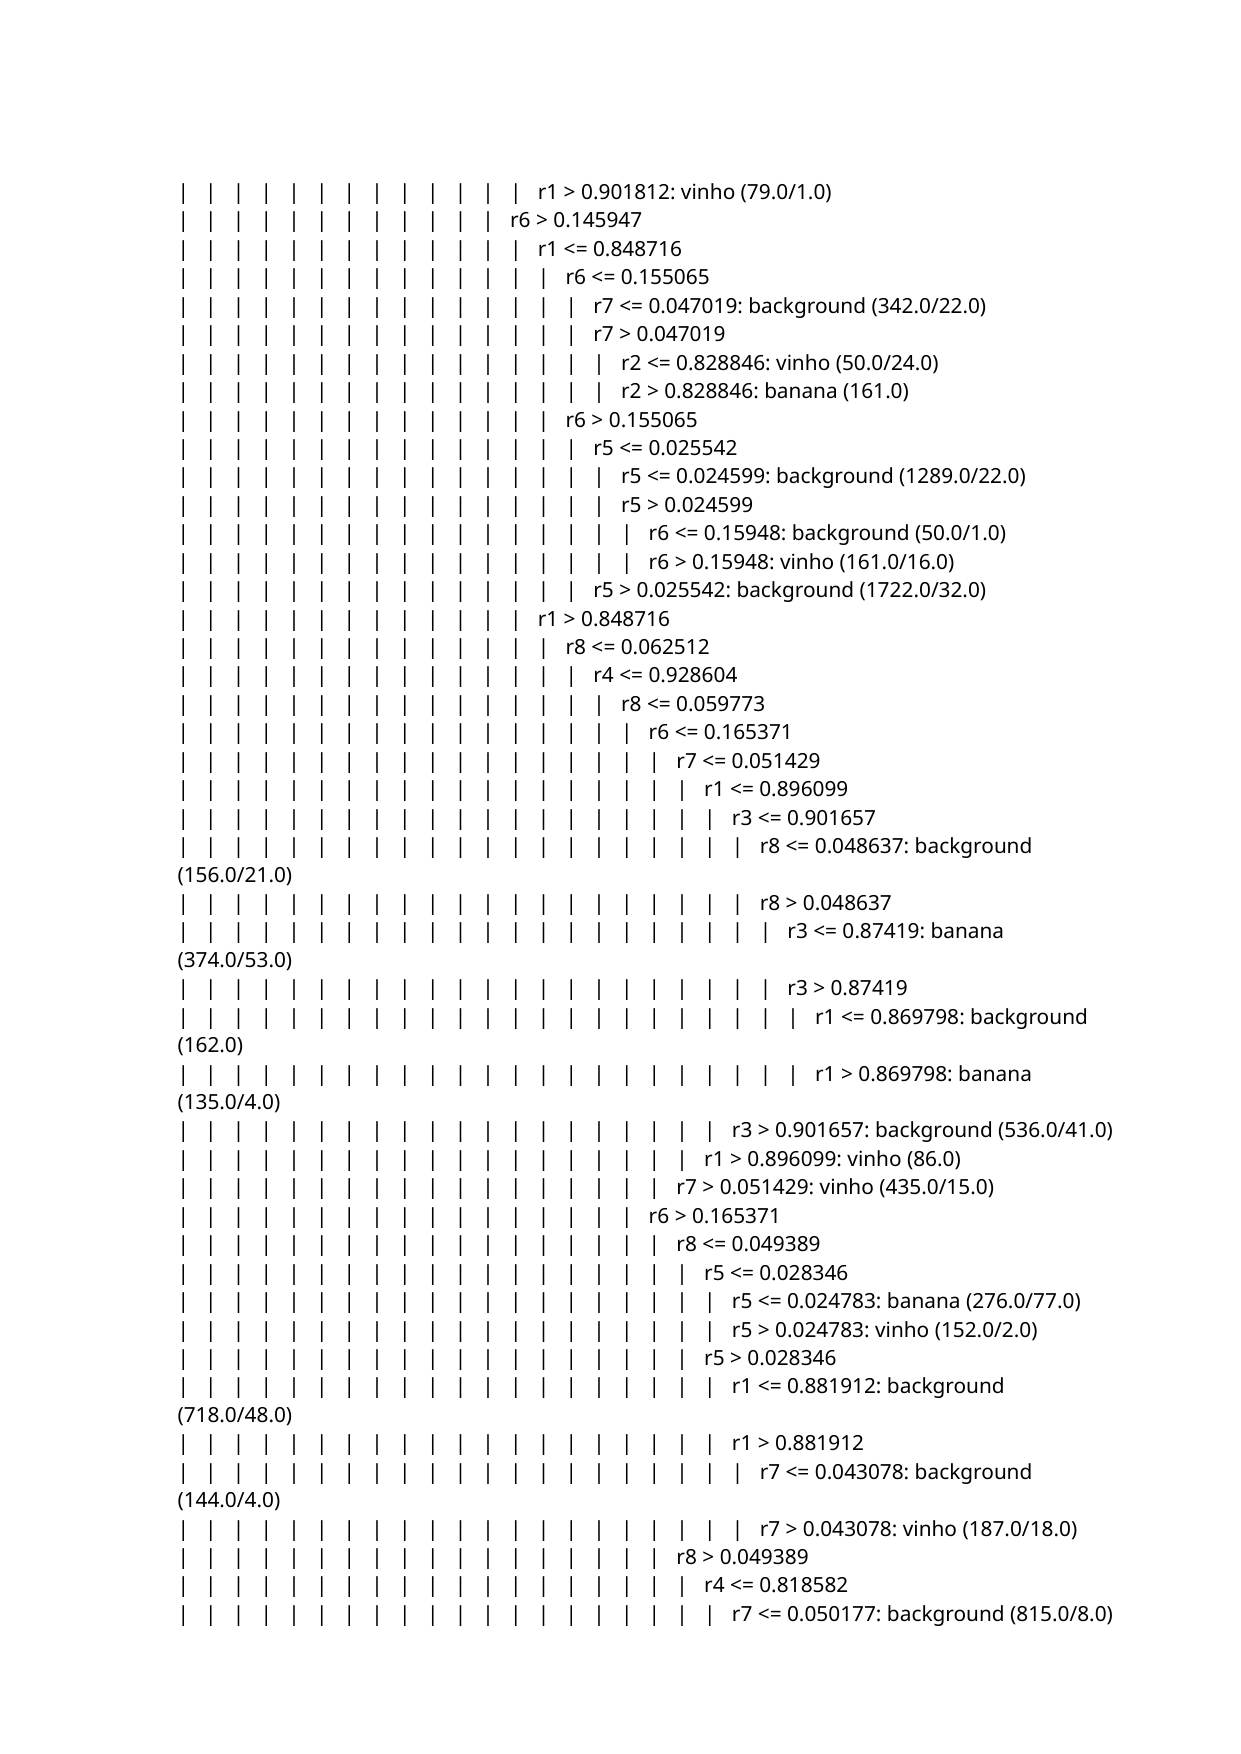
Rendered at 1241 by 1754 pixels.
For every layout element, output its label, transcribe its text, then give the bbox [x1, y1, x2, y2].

text | | | | | | | | | | | | | | | | | | r7 > 0.051429: vinho (435.0/15.0) [177, 1172, 1122, 1201]
text | | | | | | | | | | | | | | | | r5 > 0.024599 [177, 490, 1122, 518]
text | | | | | | | | | | | | | | | r5 <= 0.025542 [177, 433, 1122, 462]
text | | | | | | | | | | | | | | | | | r6 > 0.165371 [177, 1201, 1122, 1229]
text | | | | | | | | | | | | | | | | r8 <= 0.059773 [177, 689, 1122, 717]
text | | | | | | | | | | | | | | | | r2 <= 0.828846: vinho (50.0/24.0) [177, 348, 1122, 376]
text | | | | | | | | | | | | | r1 > 0.848716 [177, 604, 1122, 632]
text | | | | | | | | | | | | | | | | | r6 <= 0.15948: background (50.0/1.0) [177, 518, 1122, 547]
text | | | | | | | | | | | | | | | | | | | | r1 > 0.881912 [177, 1428, 1122, 1457]
text | | | | | | | | | | | | | | | | | | | | r5 <= 0.024783: banana (276.0/77.0) [177, 1286, 1122, 1315]
text | | | | | | | | | | | | | | | | | | | | r3 <= 0.901657 [177, 803, 1122, 831]
text | | | | | | | | | | | | | | r6 > 0.155065 [177, 405, 1122, 433]
text | | | | | | | | | | | | | | | | | | | | | | | r1 <= 0.869798: background (162.0) [177, 1002, 1122, 1059]
text | | | | | | | | | | | | | | | | | | | | | r8 <= 0.048637: background (156.0/21.0) [177, 831, 1122, 888]
text | | | | | | | | | | | | | | | | | | r8 > 0.049389 [177, 1542, 1122, 1571]
text | | | | | | | | | | | | | | | | | | | | | r8 > 0.048637 [177, 888, 1122, 917]
text | | | | | | | | | | | | | | | | | | | | | r7 > 0.043078: vinho (187.0/18.0) [177, 1514, 1122, 1542]
text | | | | | | | | | | | | | | | r4 <= 0.928604 [177, 661, 1122, 689]
text | | | | | | | | | | | | | r1 > 0.901812: vinho (79.0/1.0) [177, 177, 1122, 206]
text | | | | | | | | | | | | | r1 <= 0.848716 [177, 234, 1122, 262]
text | | | | | | | | | | | | | | r6 <= 0.155065 [177, 262, 1122, 291]
text | | | | | | | | | | | | | | r8 <= 0.062512 [177, 632, 1122, 661]
text | | | | | | | | | | | | r6 > 0.145947 [177, 206, 1122, 234]
text | | | | | | | | | | | | | | | | | | | r5 <= 0.028346 [177, 1258, 1122, 1286]
text | | | | | | | | | | | | | | | | | | | | r7 <= 0.050177: background (815.0/8.0) [177, 1599, 1122, 1627]
text | | | | | | | | | | | | | | | r7 > 0.047019 [177, 319, 1122, 348]
text | | | | | | | | | | | | | | | | | | | | r1 <= 0.881912: background (718.0/48.0) [177, 1372, 1122, 1428]
text | | | | | | | | | | | | | | | | | | | | | r7 <= 0.043078: background (144.0/4.0) [177, 1457, 1122, 1514]
text | | | | | | | | | | | | | | | | | | | r1 <= 0.896099 [177, 774, 1122, 803]
text | | | | | | | | | | | | | | | | r2 > 0.828846: banana (161.0) [177, 376, 1122, 405]
text | | | | | | | | | | | | | | | r5 > 0.025542: background (1722.0/32.0) [177, 575, 1122, 604]
text | | | | | | | | | | | | | | | | | | | | | | r3 > 0.87419 [177, 973, 1122, 1002]
text | | | | | | | | | | | | | | | | | r6 > 0.15948: vinho (161.0/16.0) [177, 547, 1122, 575]
text | | | | | | | | | | | | | | | | | | r8 <= 0.049389 [177, 1229, 1122, 1258]
text | | | | | | | | | | | | | | | | | r6 <= 0.165371 [177, 717, 1122, 746]
text | | | | | | | | | | | | | | | | | | | | | | | r1 > 0.869798: banana (135.0/4.0) [177, 1059, 1122, 1116]
text | | | | | | | | | | | | | | | | r5 <= 0.024599: background (1289.0/22.0) [177, 462, 1122, 490]
text | | | | | | | | | | | | | | | | | | | r1 > 0.896099: vinho (86.0) [177, 1144, 1122, 1172]
text | | | | | | | | | | | | | | | | | | | r5 > 0.028346 [177, 1343, 1122, 1372]
text | | | | | | | | | | | | | | | | | | | | r5 > 0.024783: vinho (152.0/2.0) [177, 1315, 1122, 1343]
text | | | | | | | | | | | | | | | | | | r7 <= 0.051429 [177, 746, 1122, 774]
text | | | | | | | | | | | | | | | | | | | r4 <= 0.818582 [177, 1571, 1122, 1599]
text | | | | | | | | | | | | | | | | | | | | r3 > 0.901657: background (536.0/41.0) [177, 1116, 1122, 1144]
text | | | | | | | | | | | | | | | | | | | | | | r3 <= 0.87419: banana (374.0/53.0) [177, 917, 1122, 973]
text | | | | | | | | | | | | | | | r7 <= 0.047019: background (342.0/22.0) [177, 291, 1122, 319]
